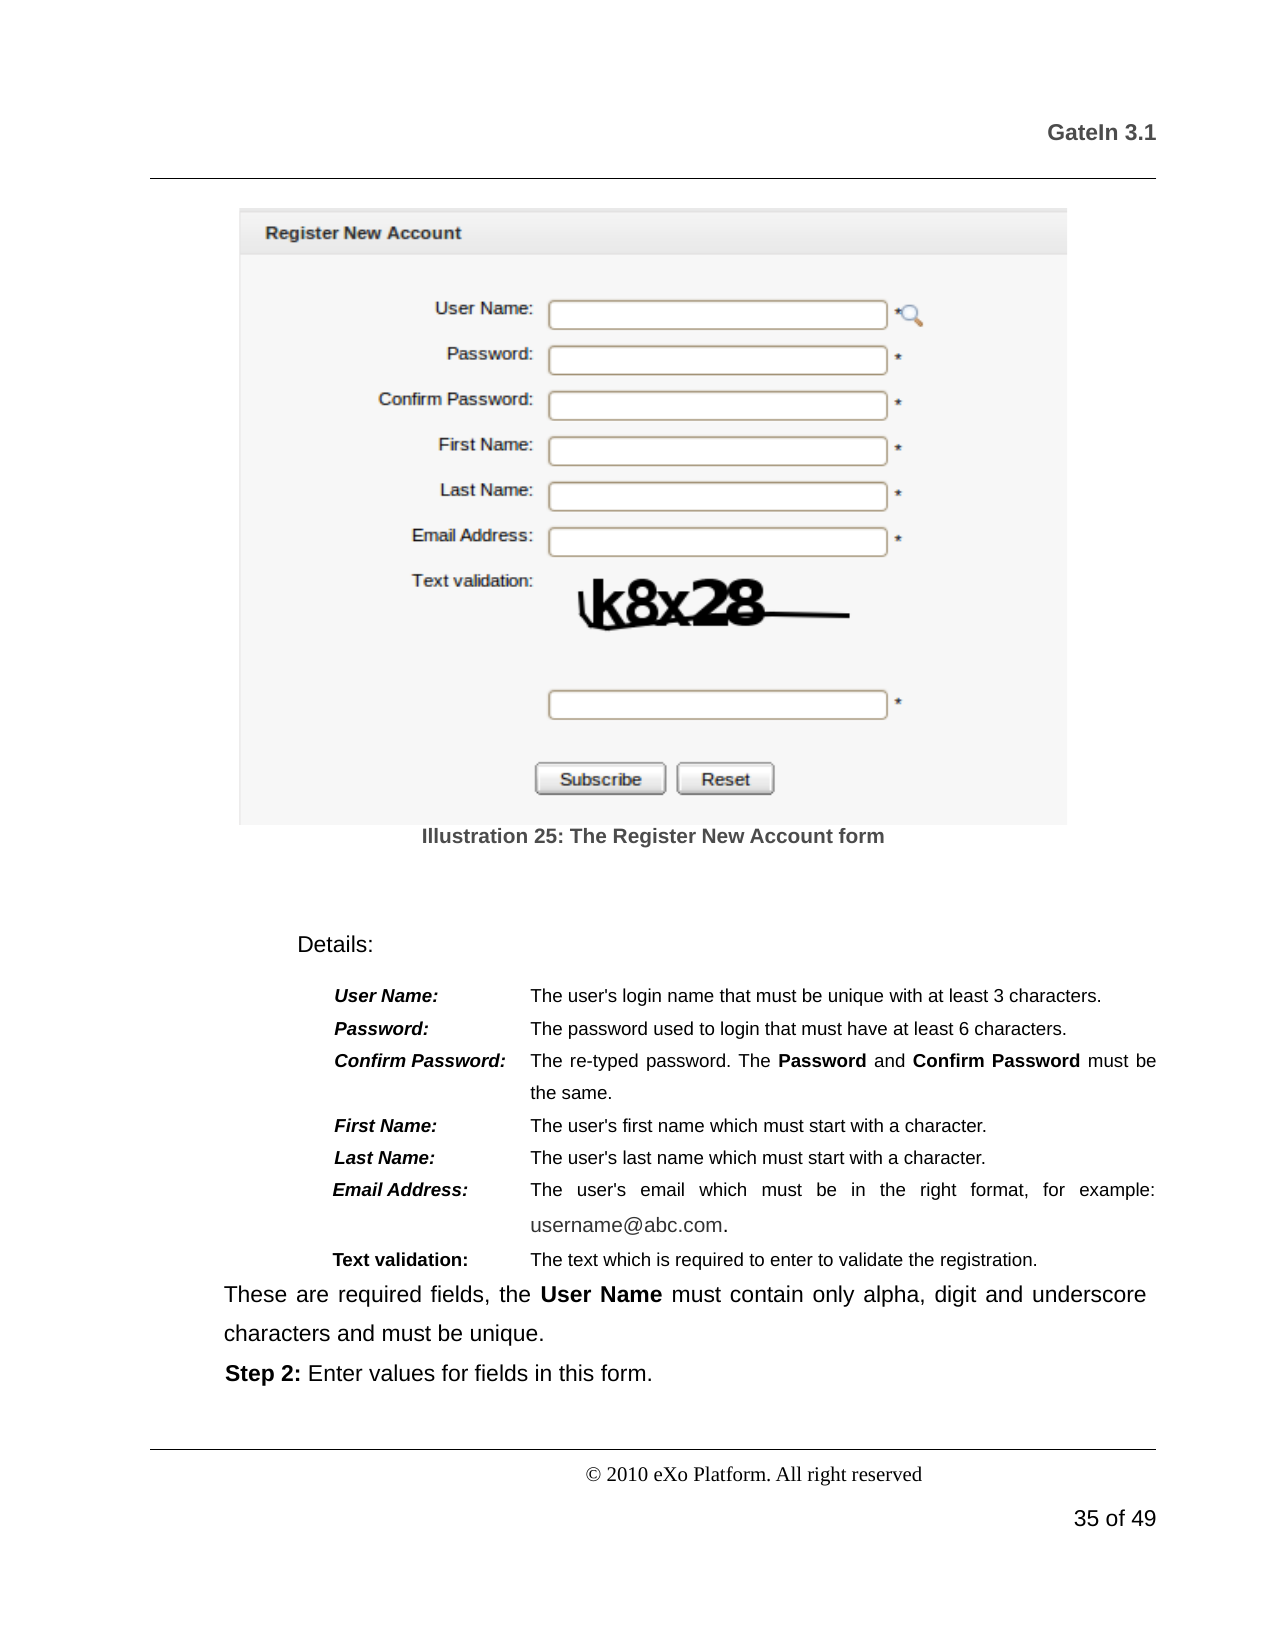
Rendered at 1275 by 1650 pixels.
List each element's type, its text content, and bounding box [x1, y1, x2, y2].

text Password: The password used to login that must have at least 6 characters. [334, 1017, 1156, 1039]
text Confirm Password: The re-typed password. The Password and Confirm Password must be the same. [334, 1050, 1156, 1104]
text First Name: The user's first name which must start with a character. [334, 1114, 1156, 1136]
text Email Address: The user's email which must be in the right format, for example: username@abc.com. [332, 1179, 1156, 1236]
text Text validation: The text which is required to enter to validate the registration. [332, 1248, 1156, 1270]
picture [239, 208, 1068, 825]
list Step 2: Enter values for fields in this form. [187, 1360, 1156, 1386]
text Last Name: The user's last name which must start with a character. [334, 1147, 1156, 1168]
text Details: [150, 931, 1156, 957]
text These are required fields, the User Name must contain only alpha, digit and underscore characters and must be unique. [150, 1281, 1156, 1347]
text User Name: The user's login name that must be unique with at least 3 characters. [334, 985, 1156, 1007]
text Illustration 25: The Register New Account form [239, 825, 1067, 848]
